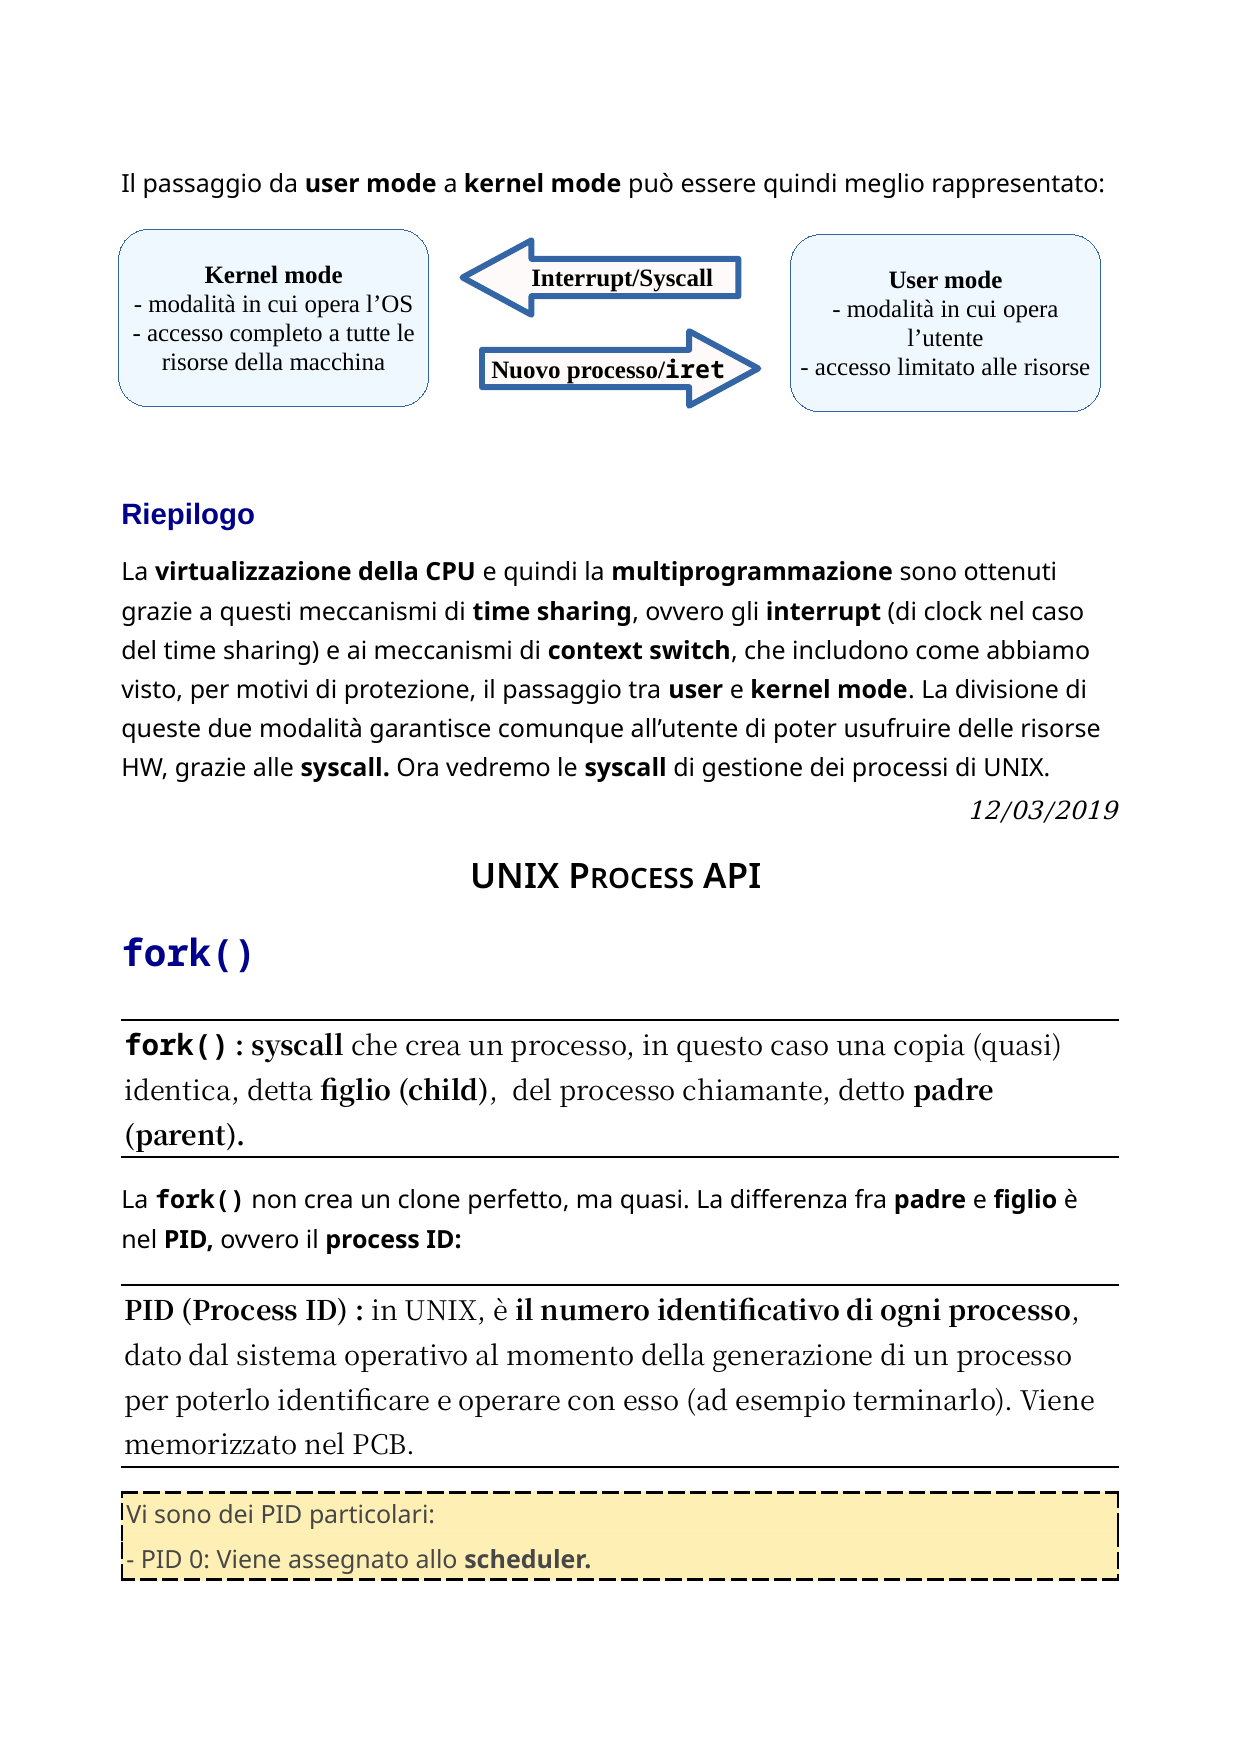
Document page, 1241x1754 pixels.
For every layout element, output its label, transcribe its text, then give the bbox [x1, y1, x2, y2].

text La virtualizzazione della CPU e quindi la multiprogrammazione sono ottenuti grazie a questi meccanismi di time sharing, ovvero gli interrupt (di clock nel caso del time sharing) e ai meccanismi di context switch, che includono come abbiamo visto, per motivi di protezione, il passaggio tra user e kernel mode. La divisione di queste due modalità garantisce comunque all’utente di poter usufruire delle risorse HW, grazie alle syscall. Ora vedremo le syscall di gestione dei processi di UNIX. [121, 554, 1119, 784]
subtitle UNIX Process API [121, 851, 1119, 899]
text 12/03/2019 [121, 795, 1119, 825]
text fork() : syscall che crea un processo, in questo caso una copia (quasi) identica, detta figlio (child), del processo chiamante, detto padre (parent). [121, 1021, 1119, 1156]
text PID (Process ID) : in UNIX, è il numero identificativo di ogni processo, dato dal sistema operativo al momento della generazione di un processo per poterlo identificare e operare con esso (ad esempio terminarlo). Viene memorizzato nel PCB. [121, 1286, 1119, 1466]
subtitle Riepilogo [121, 497, 1119, 530]
text La fork() non crea un clone perfetto, ma quasi. La differenza fra padre e figlio è nel PID, ovvero il process ID: [121, 1182, 1119, 1255]
text - PID 0: Viene assegnato allo scheduler. [121, 1536, 1119, 1581]
text Vi sono dei PID particolari: [121, 1491, 1119, 1530]
subtitle fork() [121, 926, 1119, 977]
text Il passaggio da user mode a kernel mode può essere quindi meglio rappresentato: [121, 166, 1119, 200]
